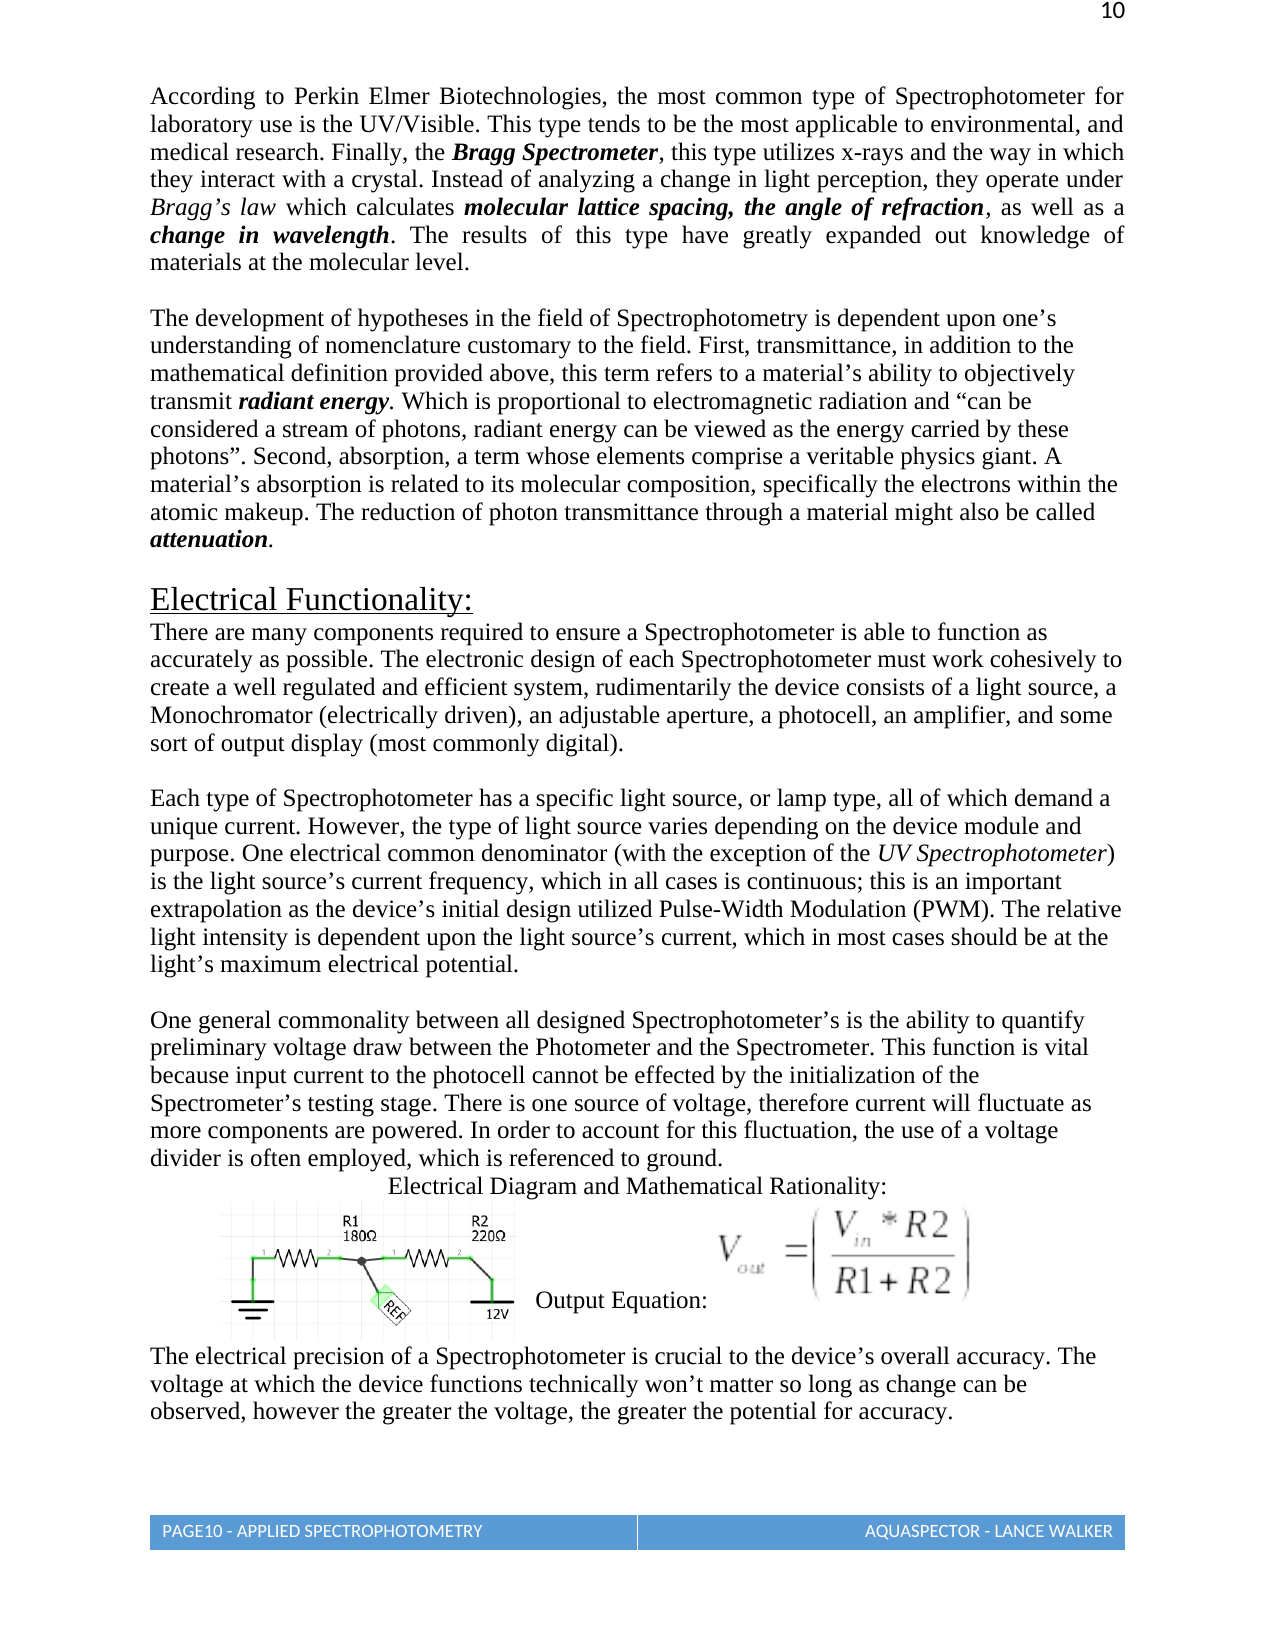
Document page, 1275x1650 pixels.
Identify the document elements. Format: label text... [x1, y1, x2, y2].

text The development of hypotheses in the field of Spectrophotometry is dependent upon one’s understanding of nomenclature customary to the field. First, transmittance, in addition to the mathematical definition provided above, this term refers to a material’s ability to objectively transmit radiant energy. Which is proportional to electromagnetic radiation and “can be considered a stream of photons, radiant energy can be viewed as the energy carried by these photons”. Second, absorption, a term whose elements comprise a veritable physics giant. A material’s absorption is related to its molecular composition, specifically the electrons within the atomic makeup. The reduction of photon transmittance through a material might also be called attenuation. [150, 304, 1125, 553]
text Each type of Spectrophotometer has a specific light source, or lamp type, all of which demand a unique current. However, the type of light source varies depending on the device module and purpose. One electrical common denominator (with the exception of the UV Spectrophotometer) is the light source’s current frequency, which in all cases is continuous; this is an important extrapolation as the device’s initial design utilized Pulse-Width Modulation (PWM). The relative light intensity is dependent upon the light source’s current, which in most cases should be at the light’s maximum electrical potential. [150, 784, 1125, 978]
picture [219, 1201, 517, 1341]
text There are many components required to ensure a Spectrophotometer is able to function as accurately as possible. The electronic design of each Spectrophotometer must work cohesively to create a well regulated and efficient system, rudimentarily the device consists of a light source, a Monochromator (electrically driven), an adjustable aperture, a photocell, an amplifier, and some sort of output display (most commonly digital). [150, 618, 1125, 756]
text Electrical Functionality: [150, 581, 1125, 618]
text One general commonality between all designed Spectrophotometer’s is the ability to quantify preliminary voltage draw between the Photometer and the Spectrometer. This function is vital because input current to the photocell cannot be effected by the initialization of the Spectrometer’s testing stage. There is one source of voltage, therefore current will fluctuate as more components are powered. In order to account for this fluctuation, the use of a voltage divider is often employed, which is referenced to ground. [150, 1006, 1125, 1172]
text Electrical Diagram and Mathematical Rationality: [150, 1172, 1125, 1200]
text According to Perkin Elmer Biotechnologies, the most common type of Spectrophotometer for laboratory use is the UV/Visible. This type tends to be the most applicable to environmental, and medical research. Finally, the Bragg Spectrometer, this type utilizes x-rays and the way in which they interact with a crystal. Instead of analyzing a change in light perception, they operate under Bragg’s law which calculates molecular lattice spacing, the angle of refraction, as well as a change in wavelength. The results of this type have greatly expanded out knowledge of materials at the molecular level. [150, 82, 1125, 276]
text The electrical precision of a Spectrophotometer is crucial to the device’s overall accuracy. The voltage at which the device functions technically won’t matter so long as change can be observed, however the greater the voltage, the greater the potential for accuracy. [150, 1342, 1125, 1425]
text Output Equation: [150, 1200, 1125, 1314]
